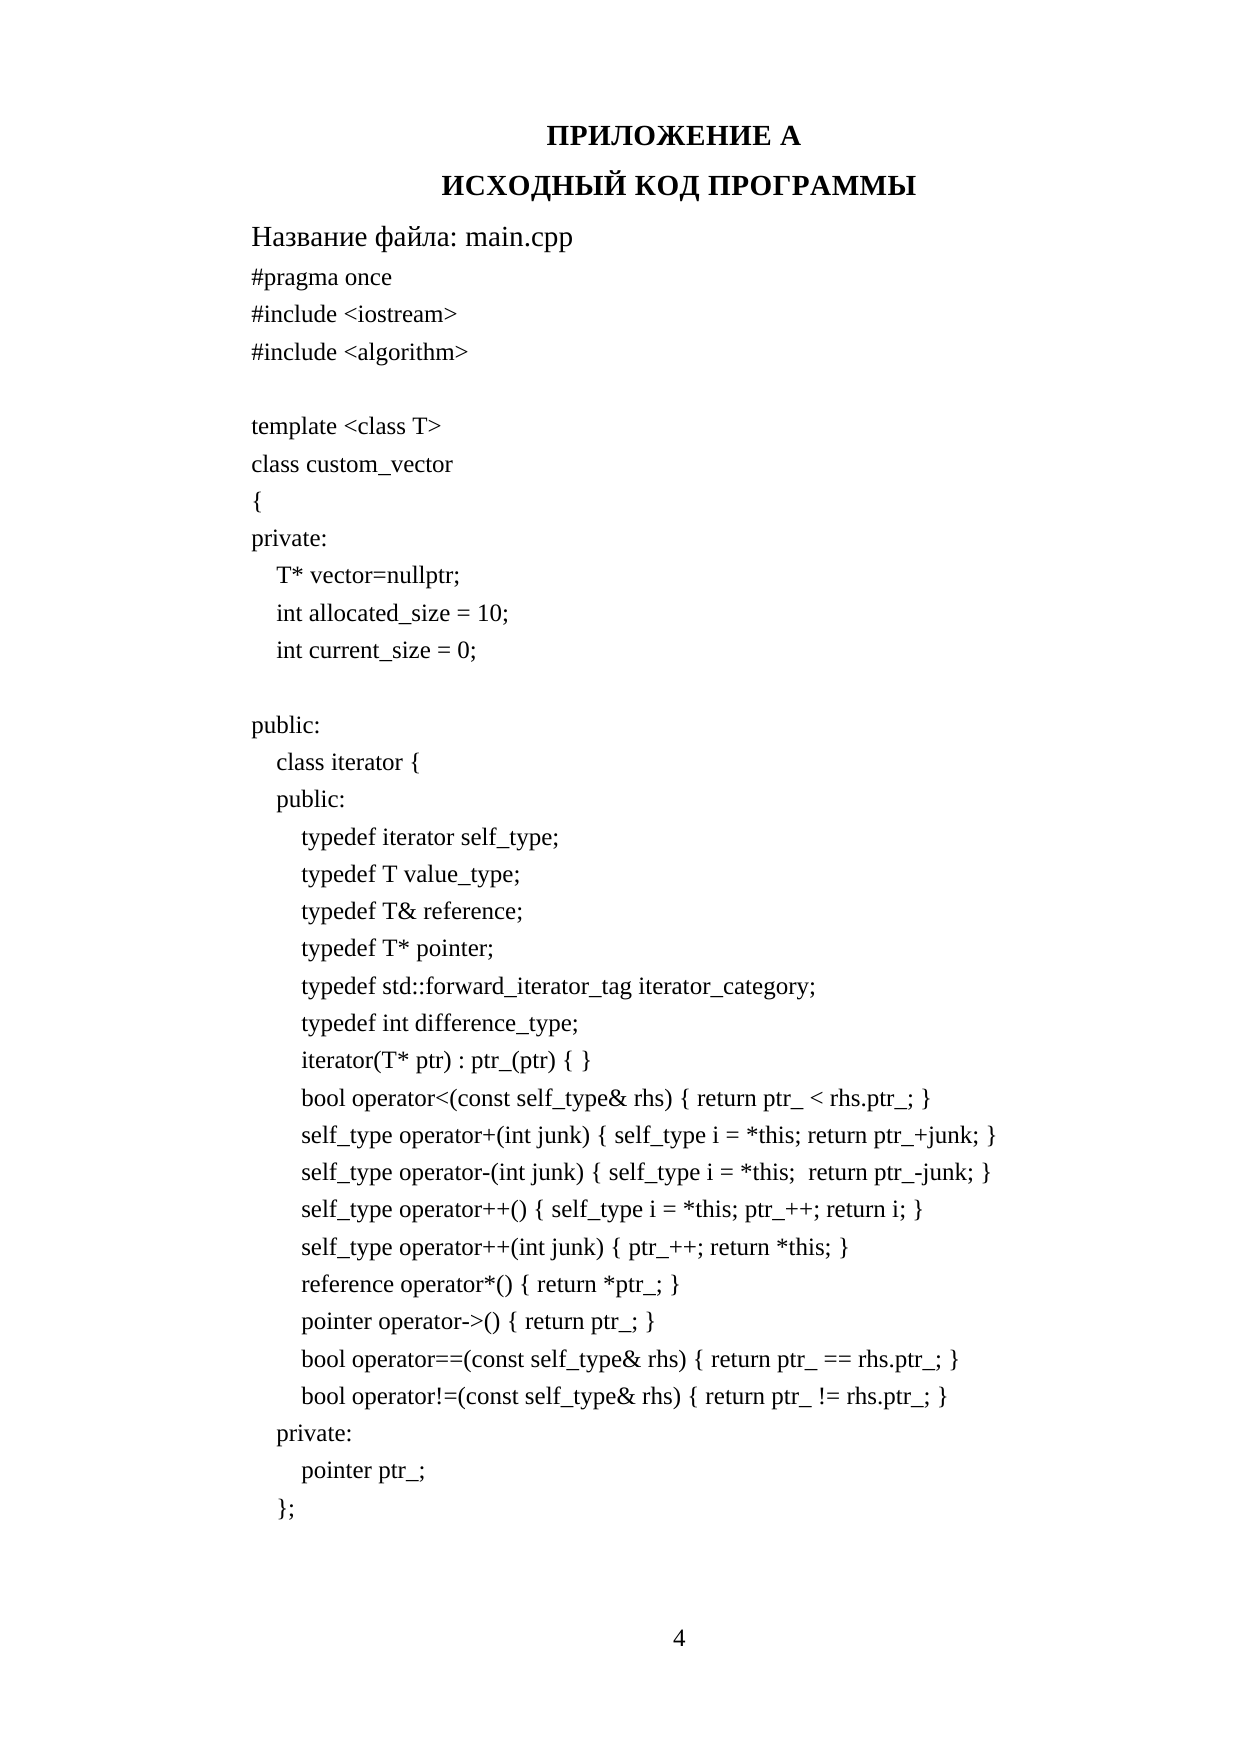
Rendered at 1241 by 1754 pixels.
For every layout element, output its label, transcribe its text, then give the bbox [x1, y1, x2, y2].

text Приложение А [473, 118, 1181, 152]
text self_type operator++() { self_type i = *this; ptr_++; return i; } [177, 1194, 1181, 1223]
text public: [177, 784, 1181, 813]
text class iterator { [177, 747, 1181, 776]
text #pragma once [177, 262, 1181, 291]
text Название файла: main.cpp [177, 219, 1181, 252]
text typedef std::forward_iterator_tag iterator_category; [177, 971, 1181, 999]
text self_type operator++(int junk) { ptr_++; return *this; } [177, 1232, 1181, 1261]
text pointer ptr_; [177, 1456, 1181, 1484]
text self_type operator-(int junk) { self_type i = *this; return ptr_-junk; } [177, 1157, 1181, 1186]
text private: [177, 1418, 1181, 1447]
text typedef T& reference; [177, 896, 1181, 925]
text { [177, 486, 1181, 515]
text int allocated_size = 10; [177, 598, 1181, 627]
text class custom_vector [177, 449, 1181, 477]
text typedef int difference_type; [177, 1008, 1181, 1037]
text typedef iterator self_type; [177, 822, 1181, 850]
text public: [177, 710, 1181, 738]
text pointer operator->() { return ptr_; } [177, 1306, 1181, 1335]
text iterator(T* ptr) : ptr_(ptr) { } [177, 1045, 1181, 1074]
text }; [177, 1493, 1181, 1522]
text #include <algorithm> [177, 337, 1181, 366]
text typedef T* pointer; [177, 933, 1181, 962]
text int current_size = 0; [177, 635, 1181, 664]
text #include <iostream> [177, 299, 1181, 328]
text template <class T> [177, 411, 1181, 440]
text исходный код программы [177, 168, 1181, 202]
text bool operator==(const self_type& rhs) { return ptr_ == rhs.ptr_; } [177, 1344, 1181, 1372]
text private: [177, 523, 1181, 552]
text typedef T value_type; [177, 859, 1181, 888]
text bool operator<(const self_type& rhs) { return ptr_ < rhs.ptr_; } [177, 1083, 1181, 1111]
text reference operator*() { return *ptr_; } [177, 1269, 1181, 1298]
text T* vector=nullptr; [177, 561, 1181, 589]
text self_type operator+(int junk) { self_type i = *this; return ptr_+junk; } [177, 1120, 1181, 1149]
text bool operator!=(const self_type& rhs) { return ptr_ != rhs.ptr_; } [177, 1381, 1181, 1410]
